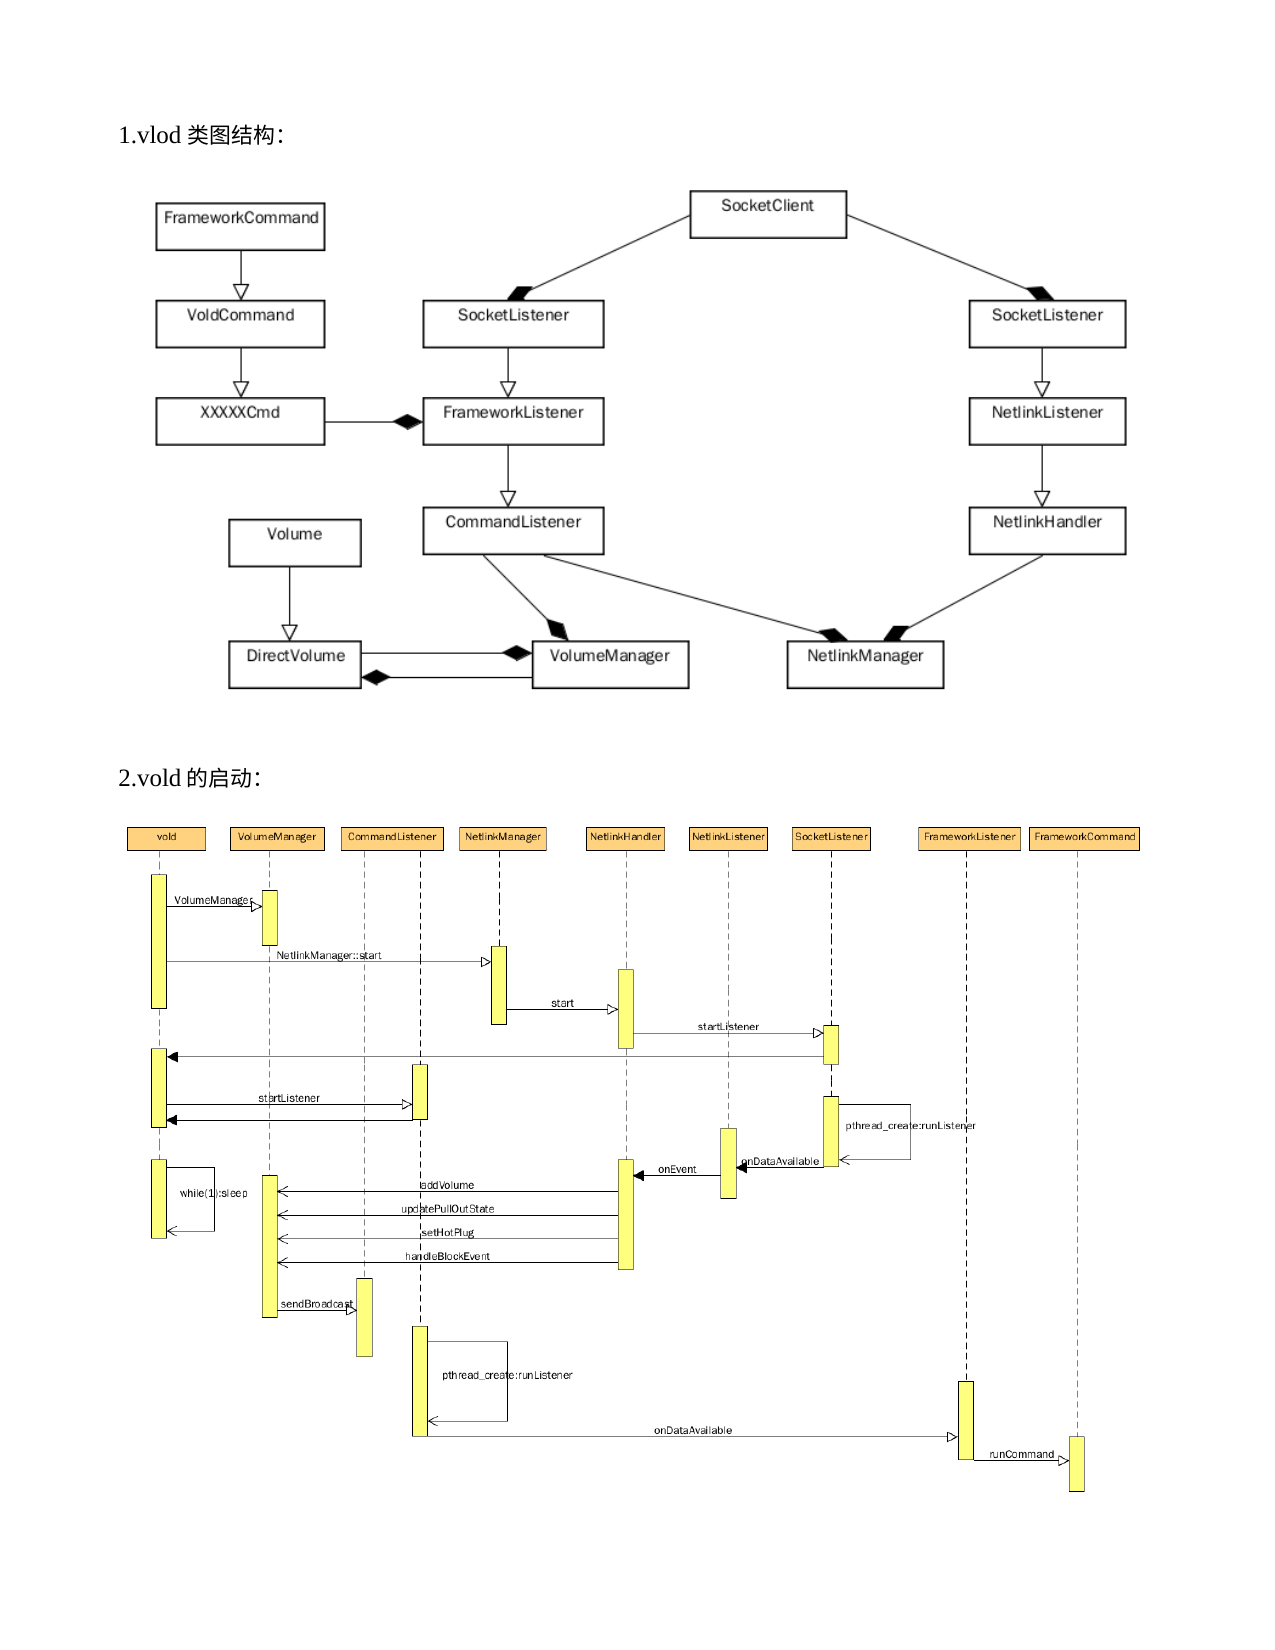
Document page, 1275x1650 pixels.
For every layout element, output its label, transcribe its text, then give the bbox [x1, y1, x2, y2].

picture [118, 149, 1157, 733]
picture [118, 821, 1157, 1505]
text 1.vlod 类图结构： [118, 118, 1157, 149]
text 2.vold的启动： [118, 761, 1157, 793]
